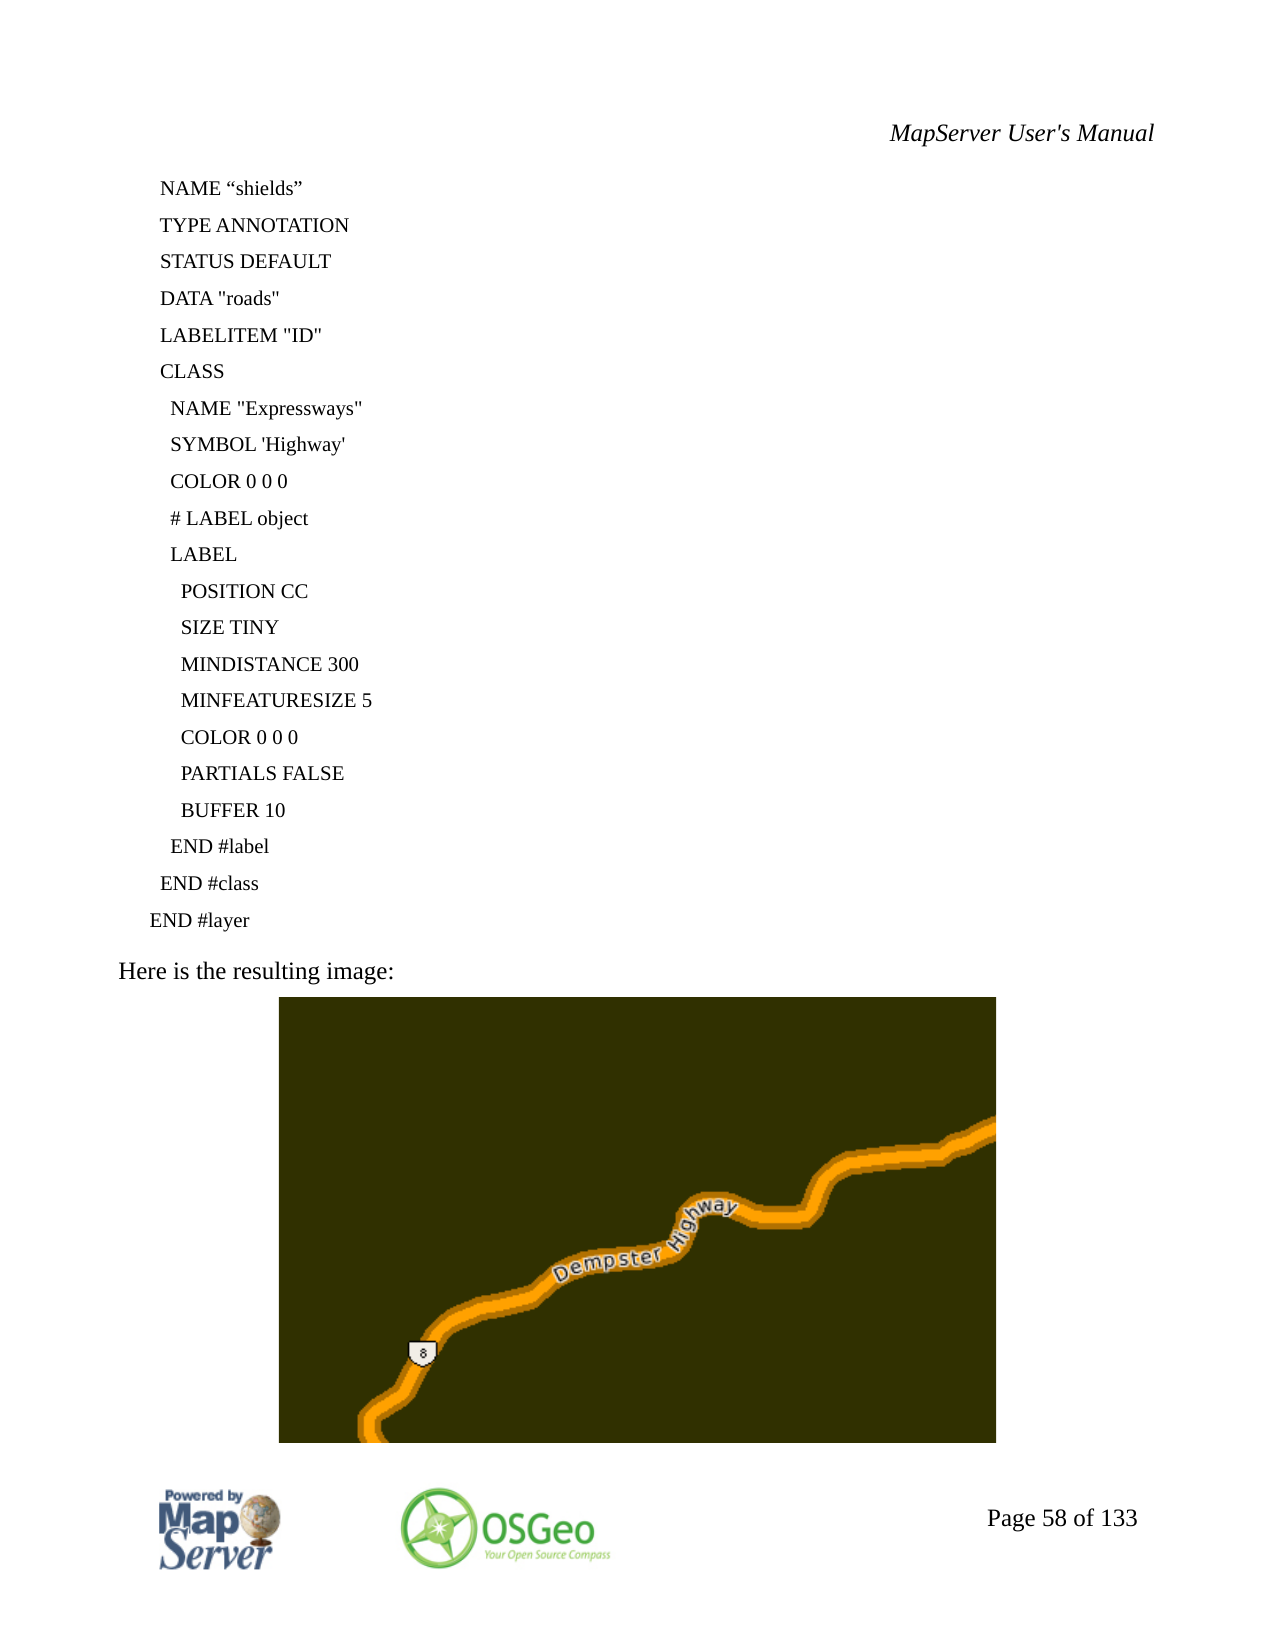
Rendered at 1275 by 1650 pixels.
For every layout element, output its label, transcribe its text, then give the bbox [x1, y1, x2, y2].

text END #label [118, 798, 1157, 822]
text LABELITEM "ID" [118, 286, 1157, 310]
text COLOR 0 0 0 [118, 688, 1157, 712]
picture [278, 960, 997, 1406]
text SIZE TINY [118, 578, 1157, 603]
text COLOR 0 0 0 [118, 432, 1157, 456]
text PARTIALS FALSE [118, 725, 1157, 749]
text END #class [118, 834, 1157, 858]
text DATA "roads" [118, 249, 1157, 273]
picture [377, 1473, 624, 1589]
text # LABEL object [118, 469, 1157, 493]
text MINDISTANCE 300 [118, 615, 1157, 639]
text LABEL [118, 505, 1157, 529]
text BUFFER 10 [118, 761, 1157, 785]
text END #layer Here is the resulting image: [118, 871, 1157, 948]
picture [158, 1489, 283, 1571]
text MINFEATURESIZE 5 [118, 652, 1157, 676]
text STATUS DEFAULT [118, 213, 1157, 237]
text CLASS [118, 323, 1157, 347]
text NAME "Expressways" [118, 359, 1157, 383]
text SYMBOL 'Highway' [118, 396, 1157, 420]
text POSITION CC [118, 542, 1157, 566]
text TYPE ANNOTATION [118, 176, 1157, 200]
